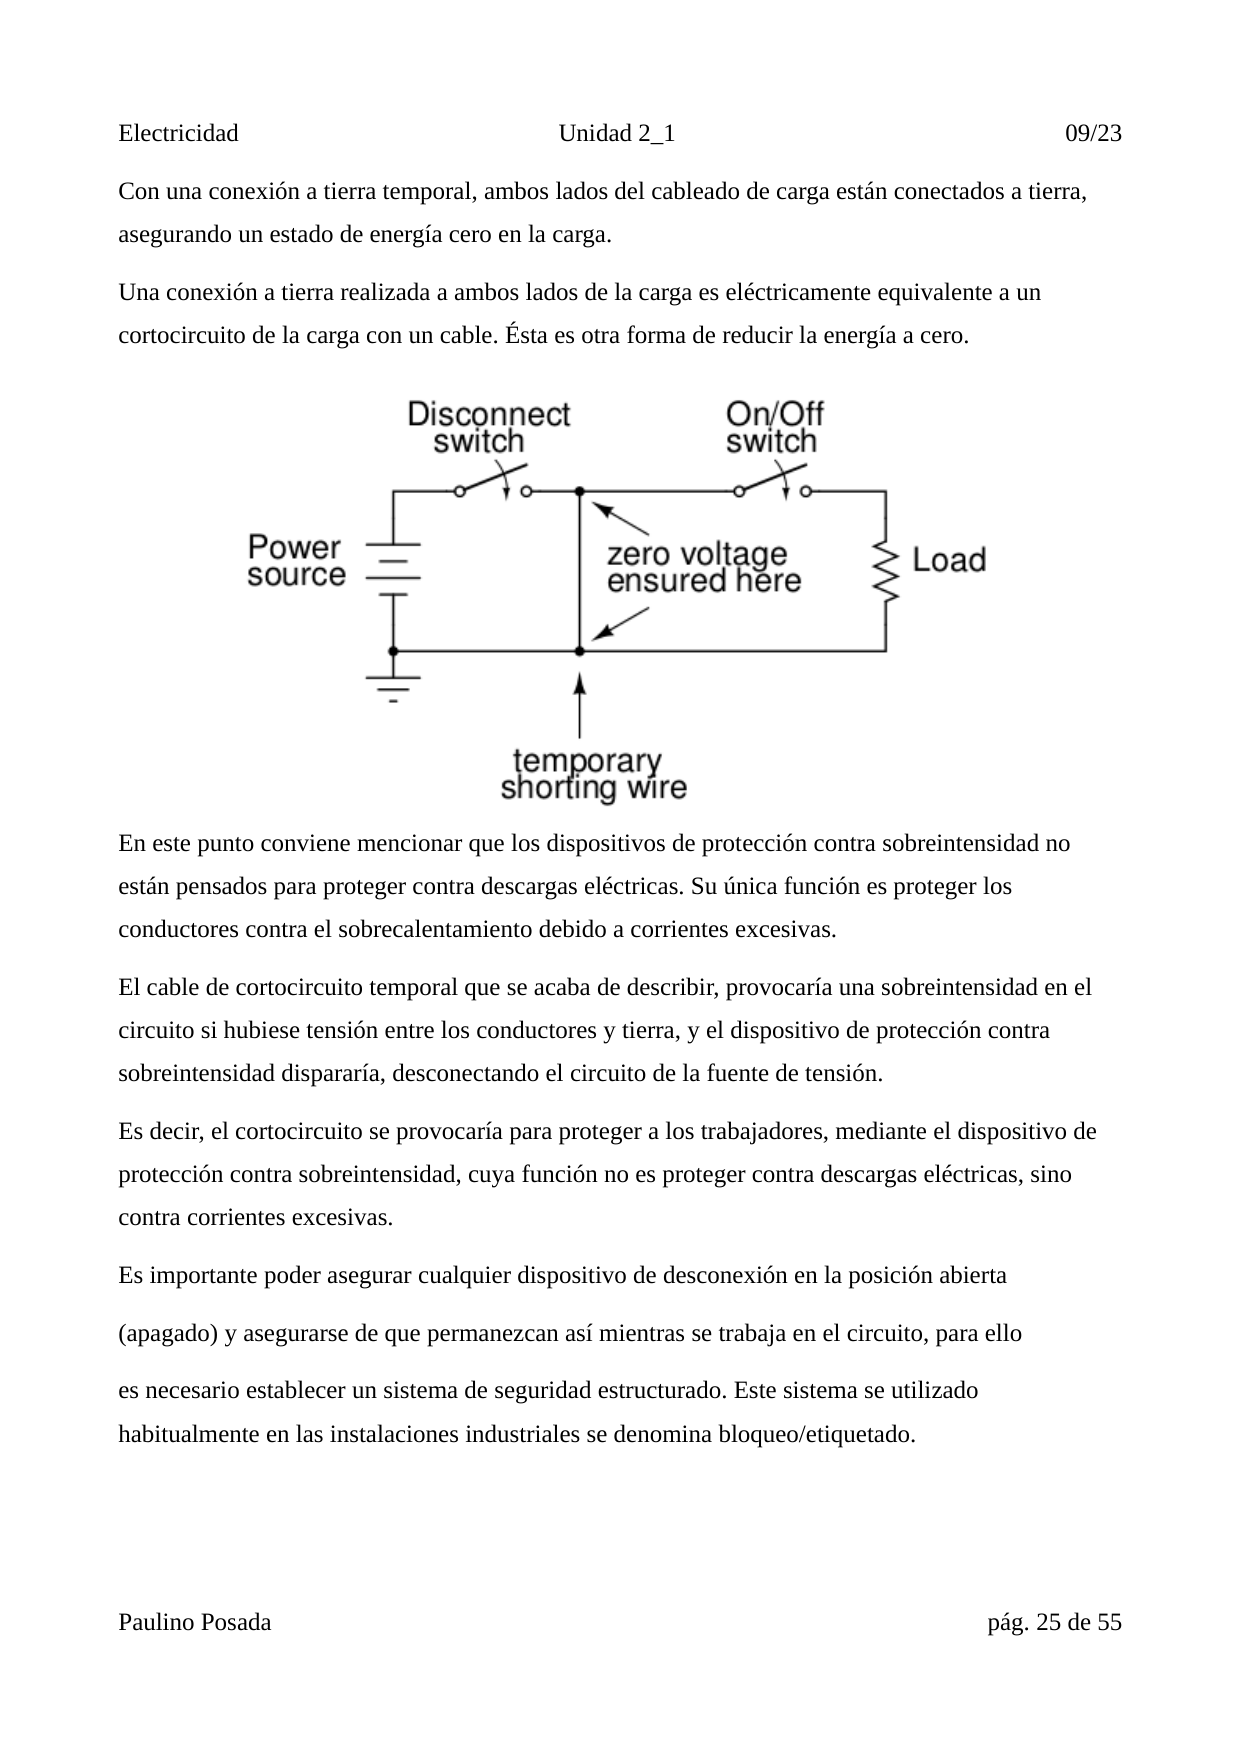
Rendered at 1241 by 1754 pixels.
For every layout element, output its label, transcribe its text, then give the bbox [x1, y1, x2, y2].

picture [230, 378, 1010, 814]
text (apagado) y asegurarse de que permanezcan así mientras se trabaja en el circuito, para ello [118, 1318, 1122, 1347]
text Con una conexión a tierra temporal, ambos lados del cableado de carga están conectados a tierra, asegurando un estado de energía cero en la carga. [118, 176, 1122, 248]
text Es decir, el cortocircuito se provocaría para proteger a los trabajadores, mediante el dispositivo de protección contra sobreintensidad, cuya función no es proteger contra descargas eléctricas, sino contra corrientes excesivas. [118, 1116, 1122, 1231]
text Una conexión a tierra realizada a ambos lados de la carga es eléctricamente equivalente a un cortocircuito de la carga con un cable. Ésta es otra forma de reducir la energía a cero. [118, 277, 1122, 349]
text es necesario establecer un sistema de seguridad estructurado. Este sistema se utilizado habitualmente en las instalaciones industriales se denomina bloqueo/etiquetado. [118, 1376, 1122, 1447]
text El cable de cortocircuito temporal que se acaba de describir, provocaría una sobreintensidad en el circuito si hubiese tensión entre los conductores y tierra, y el dispositivo de protección contra sobreintensidad dispararía, desconectando el circuito de la fuente de tensión. [118, 972, 1122, 1087]
text Es importante poder asegurar cualquier dispositivo de desconexión en la posición abierta [118, 1260, 1122, 1289]
text En este punto conviene mencionar que los dispositivos de protección contra sobreintensidad no están pensados para proteger contra descargas eléctricas. Su única función es proteger los conductores contra el sobrecalentamiento debido a corrientes excesivas. [118, 378, 1122, 943]
